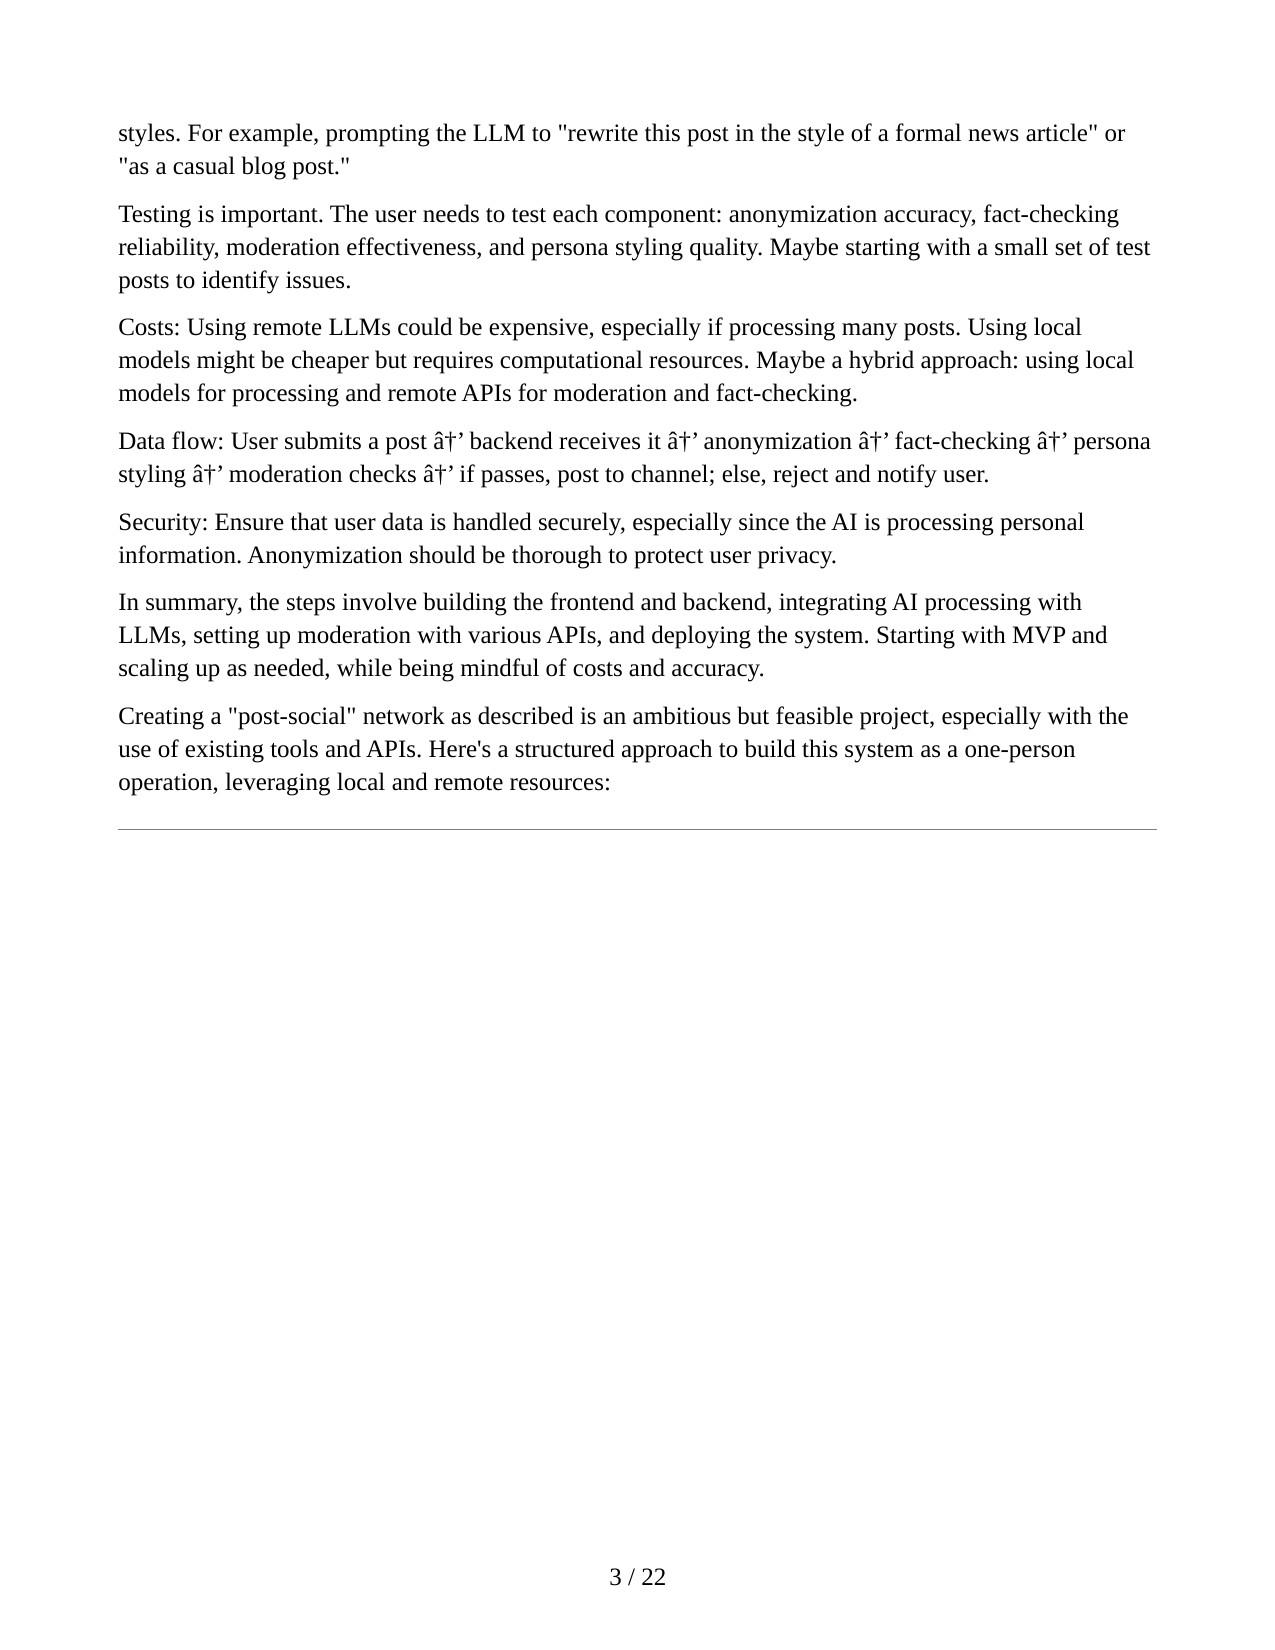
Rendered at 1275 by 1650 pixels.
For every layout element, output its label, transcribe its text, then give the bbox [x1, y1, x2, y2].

text Security: Ensure that user data is handled securely, especially since the AI is processing personal information. Anonymization should be thorough to protect user privacy. [118, 507, 1157, 568]
text Testing is important. The user needs to test each component: anonymization accuracy, fact-checking reliability, moderation effectiveness, and persona styling quality. Maybe starting with a small set of test posts to identify issues. [118, 199, 1157, 293]
text Creating a "post-social" network as described is an ambitious but feasible project, especially with the use of existing tools and APIs. Here's a structured approach to build this system as a one-person operation, leveraging local and remote resources: [118, 701, 1157, 796]
text Data flow: User submits a post â†’ backend receives it â†’ anonymization â†’ fact-checking â†’ persona styling â†’ moderation checks â†’ if passes, post to channel; else, reject and notify user. [118, 426, 1157, 488]
text styles. For example, prompting the LLM to "rewrite this post in the style of a formal news article" or "as a casual blog post." [118, 118, 1157, 180]
text Costs: Using remote LLMs could be expensive, especially if processing many posts. Using local models might be cheaper but requires computational resources. Maybe a hybrid approach: using local models for processing and remote APIs for moderation and fact-checking. [118, 312, 1157, 407]
text In summary, the steps involve building the frontend and backend, integrating AI processing with LLMs, setting up moderation with various APIs, and deploying the system. Starting with MVP and scaling up as needed, while being mindful of costs and accuracy. [118, 587, 1157, 682]
